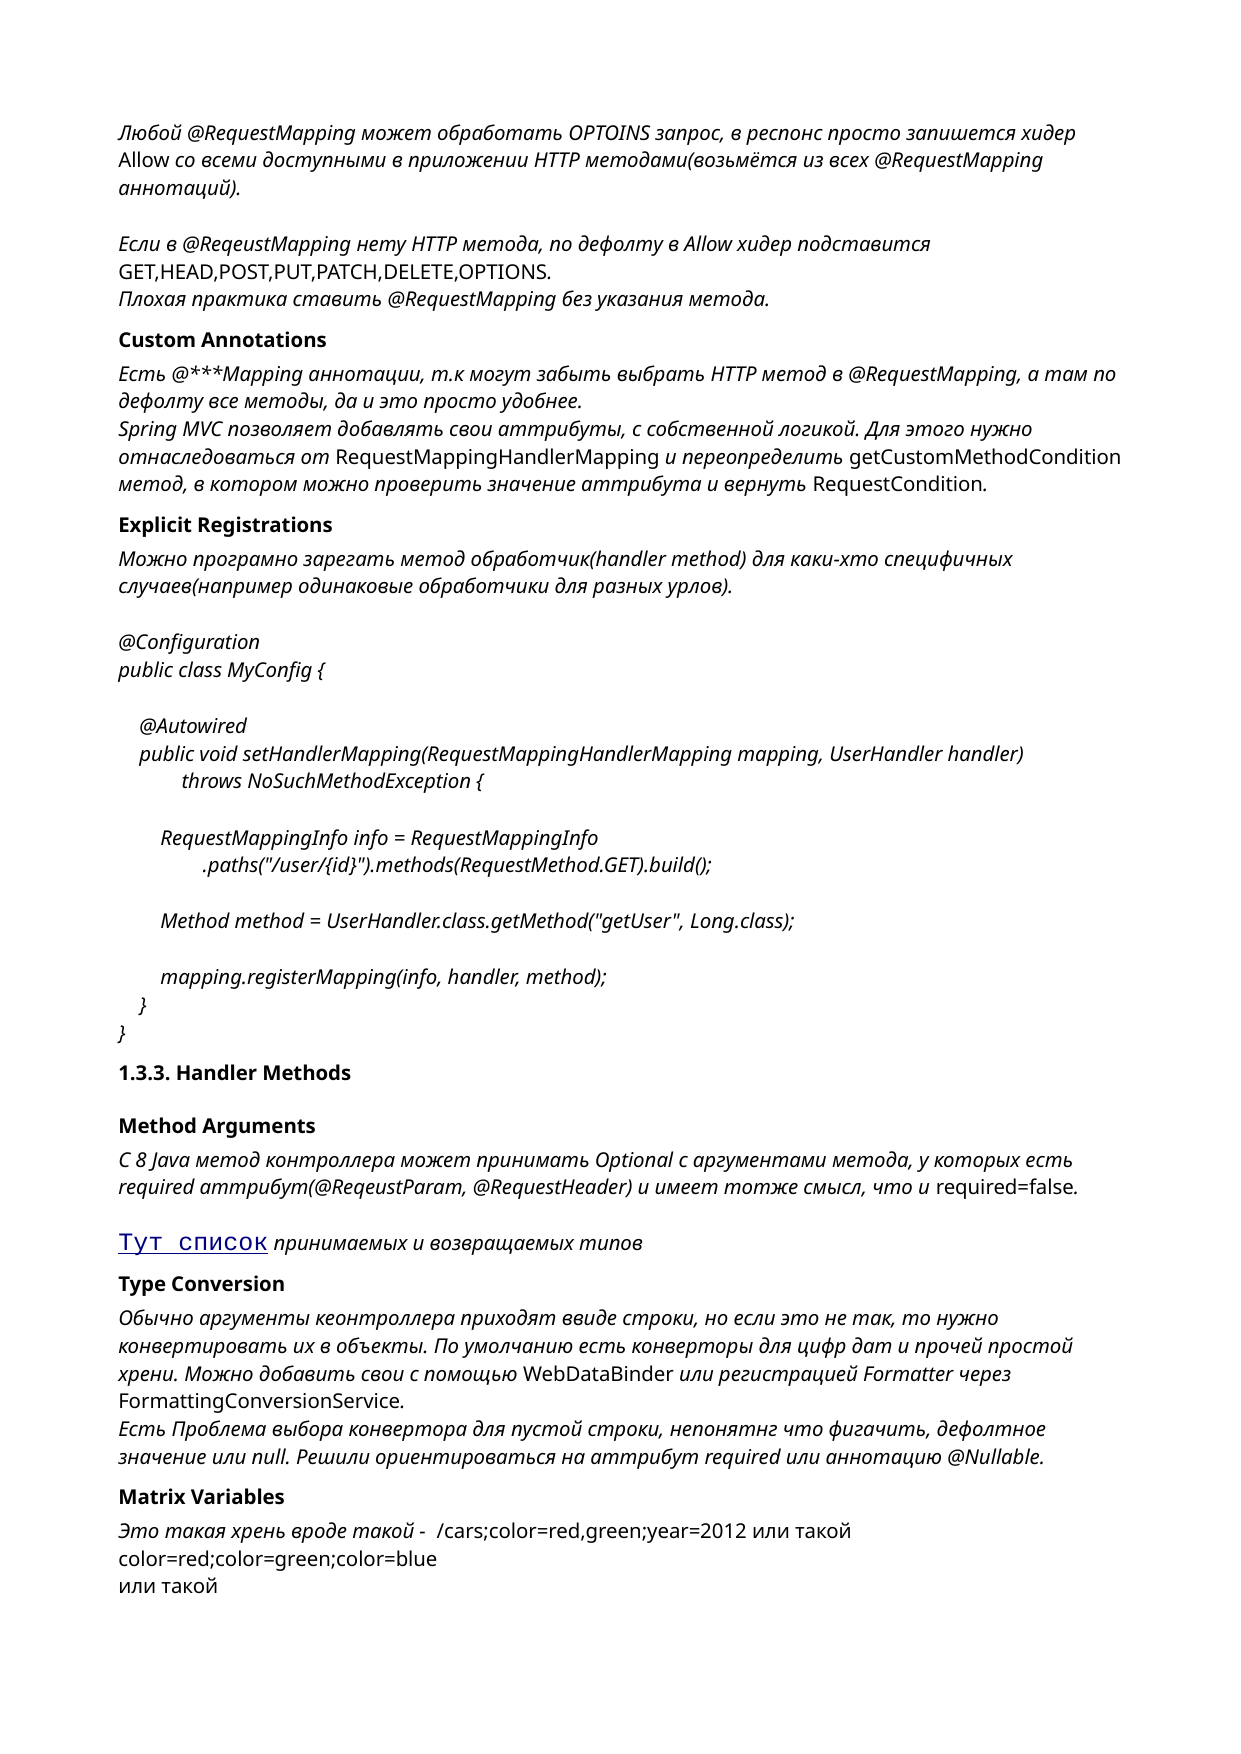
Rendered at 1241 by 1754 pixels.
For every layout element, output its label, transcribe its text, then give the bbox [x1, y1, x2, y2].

text Есть @***Mapping аннотации, т.к могут забыть выбрать HTTP метод в @RequestMapping, а там по дефолту все методы, да и это просто удобнее. Spring MVC позволяет добавлять свои аттрибуты, с собственной логикой. Для этого нужно отнаследоваться от RequestMappingHandlerMapping и переопределить getCustomMethodCondition метод, в котором можно проверить значение аттрибута и вернуть RequestCondition. [118, 359, 1122, 498]
subtitle 1.3.3. Handler Methods [118, 1058, 1122, 1086]
subtitle Custom Annotations [118, 325, 1122, 353]
text Можно програмно зарегать метод обработчик(handler method) для каки-хто специфичных случаев(например одинаковые обработчики для разных урлов). [118, 544, 1122, 599]
text @Autowired [118, 712, 1122, 739]
text Method method = UserHandler.class.getMethod("getUser", Long.class); [118, 907, 1122, 934]
text } [118, 991, 1122, 1018]
text Если в @ReqeustMapping нету HTTP метода, по дефолту в Allow хидер подставится GET,HEAD,POST,PUT,PATCH,DELETE,OPTIONS. Плохая практика ставить @RequestMapping без указания метода. [118, 229, 1122, 313]
text mapping.registerMapping(info, handler, method); [118, 963, 1122, 991]
text public class MyConfig { [118, 656, 1122, 683]
subtitle Type Conversion [118, 1270, 1122, 1298]
text public void setHandlerMapping(RequestMappingHandlerMapping mapping, UserHandler handler) [118, 739, 1122, 767]
text } [118, 1018, 1122, 1046]
subtitle Matrix Variables [118, 1483, 1122, 1511]
text throws NoSuchMethodException { [118, 767, 1122, 795]
text Это такая хрень вроде такой - /cars;color=red,green;year=2012 или такой color=red;color=green;color=blue или такой [118, 1517, 1122, 1600]
text Обычно аргументы кеонтроллера приходят ввиде строки, но если это не так, то нужно конвертировать их в объекты. По умолчанию есть конверторы для цифр дат и прочей простой хрени. Можно добавить свои с помощью WebDataBinder или регистрацией Formatter через FormattingConversionService. Есть Проблема выбора конвертора для пустой строки, непонятнг что фигачить, дефолтное значение или null. Решили ориентироваться на аттрибут required или аннотацию @Nullable. [118, 1304, 1122, 1470]
text RequestMappingInfo info = RequestMappingInfo [118, 823, 1122, 851]
text @Configuration [118, 628, 1122, 656]
text Любой @RequestMapping может обработать OPTOINS запрос, в респонс просто запишется хидер Allow со всеми доступными в приложении HTTP методами(возьмётся из всех @RequestMapping аннотаций). [118, 118, 1122, 201]
subtitle Explicit Registrations [118, 510, 1122, 538]
subtitle Method Arguments [118, 1111, 1122, 1139]
text .paths("/user/{id}").methods(RequestMethod.GET).build(); [118, 851, 1122, 878]
text C 8 Java метод контроллера может принимать Optional c аргументами метода, у которых есть required аттрибут(@ReqeustParam, @RequestHeader) и имеет тотже смысл, что и required=false. Тут список принимаемых и возвращаемых типов [118, 1145, 1122, 1258]
